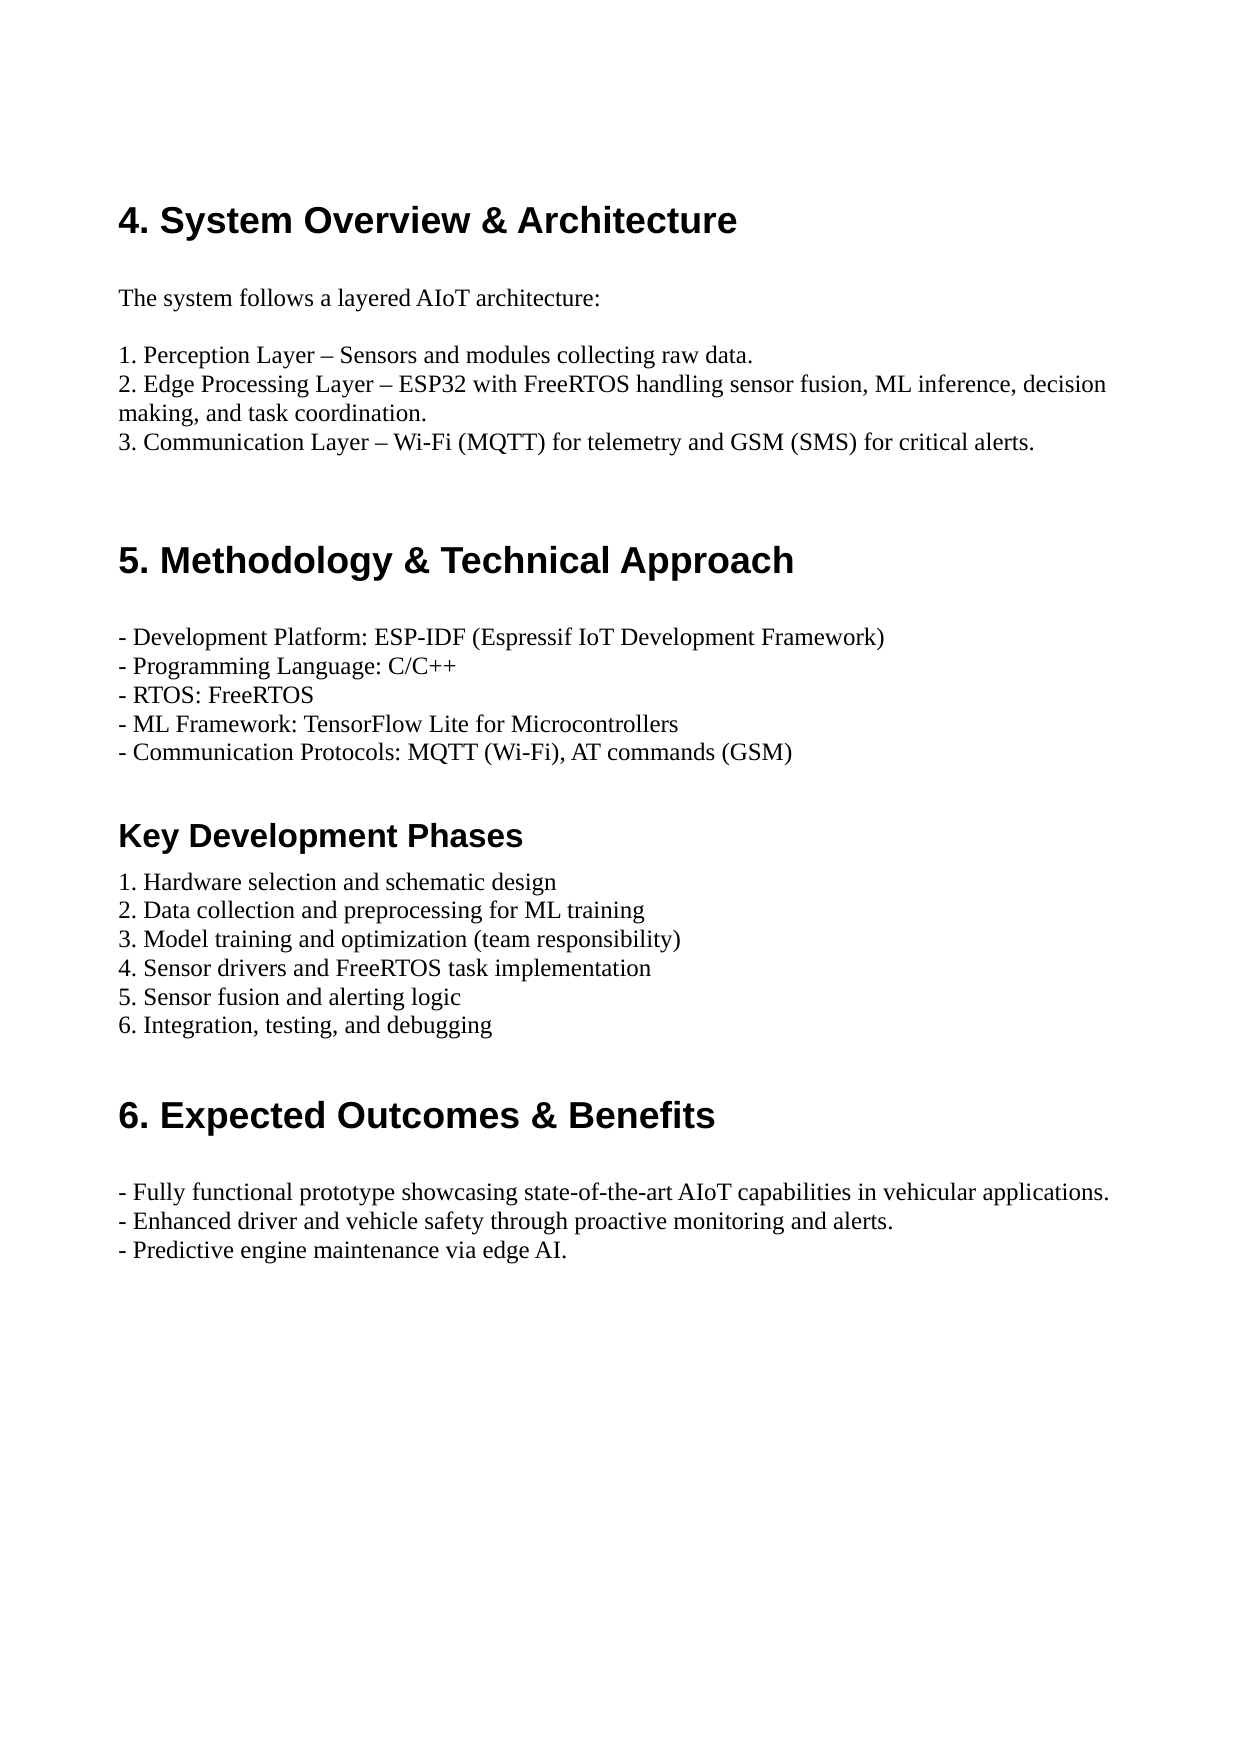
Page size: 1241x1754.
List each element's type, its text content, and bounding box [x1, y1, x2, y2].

text The system follows a layered AIoT architecture: [118, 283, 1122, 312]
text - Enhanced driver and vehicle safety through proactive monitoring and alerts. [118, 1206, 1122, 1235]
text 4. Sensor drivers and FreeRTOS task implementation [118, 953, 1122, 982]
subtitle 4. System Overview & Architecture [118, 199, 1122, 242]
text - Development Platform: ESP-IDF (Espressif IoT Development Framework) [118, 622, 1122, 651]
subtitle 5. Methodology & Technical Approach [118, 538, 1122, 581]
subtitle Key Development Phases [118, 816, 1122, 854]
text 1. Perception Layer – Sensors and modules collecting raw data. [118, 341, 1122, 369]
text 5. Sensor fusion and alerting logic [118, 982, 1122, 1011]
text 3. Communication Layer – Wi-Fi (MQTT) for telemetry and GSM (SMS) for critical alerts. [118, 427, 1122, 456]
text 2. Edge Processing Layer – ESP32 with FreeRTOS handling sensor fusion, ML inference, decision making, and task coordination. [118, 369, 1122, 427]
text 6. Integration, testing, and debugging [118, 1011, 1122, 1039]
text - Fully functional prototype showcasing state-of-the-art AIoT capabilities in vehicular applications. [118, 1177, 1122, 1206]
text - Communication Protocols: MQTT (Wi-Fi), AT commands (GSM) [118, 737, 1122, 766]
text - Predictive engine maintenance via edge AI. [118, 1235, 1122, 1264]
text 3. Model training and optimization (team responsibility) [118, 924, 1122, 953]
subtitle 6. Expected Outcomes & Benefits [118, 1093, 1122, 1136]
text - ML Framework: TensorFlow Lite for Microcontrollers [118, 709, 1122, 737]
text 1. Hardware selection and schematic design [118, 867, 1122, 896]
text - RTOS: FreeRTOS [118, 680, 1122, 709]
text - Programming Language: C/C++ [118, 651, 1122, 680]
text 2. Data collection and preprocessing for ML training [118, 896, 1122, 924]
